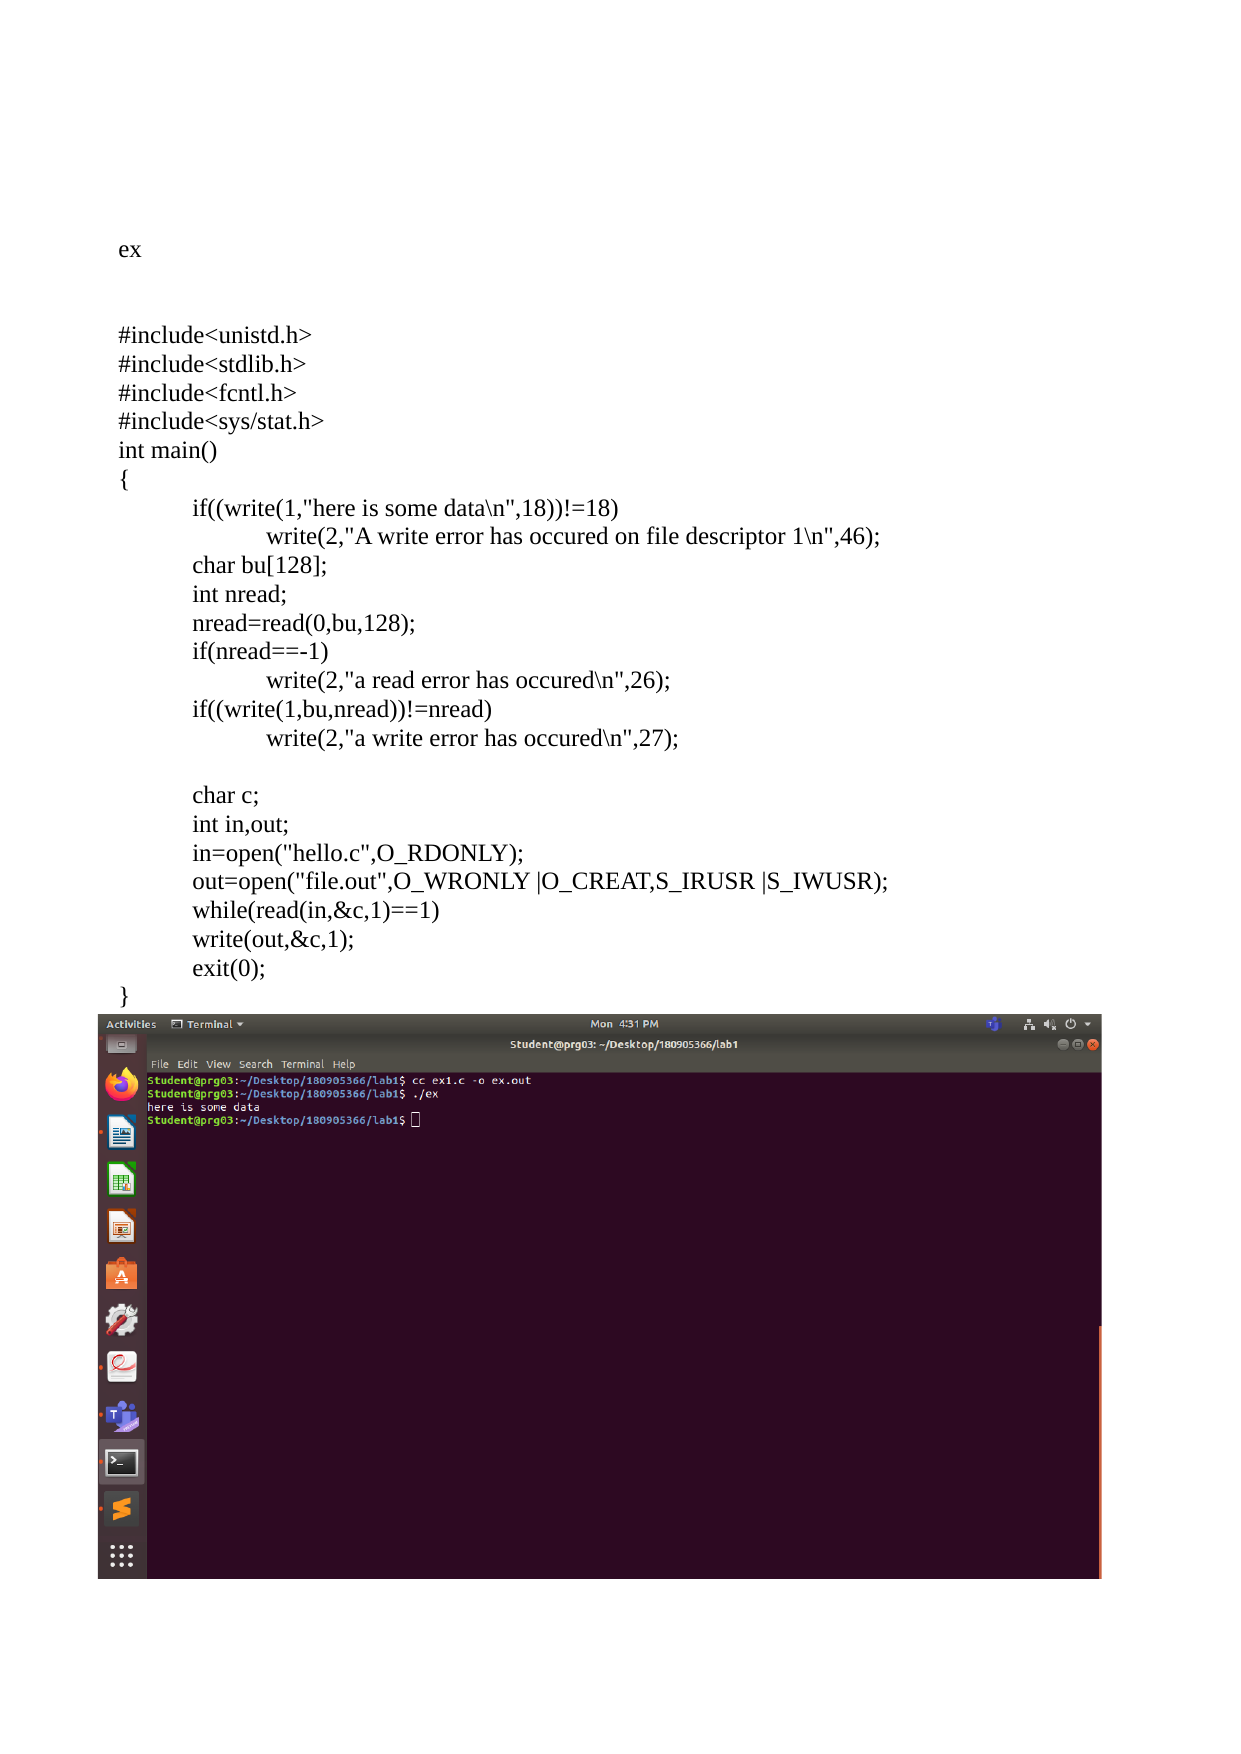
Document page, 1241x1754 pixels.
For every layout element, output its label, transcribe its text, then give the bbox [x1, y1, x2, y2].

text #include<unistd.h> [118, 320, 1122, 349]
text #include<fcntl.h> [118, 378, 1122, 406]
text out=open("file.out",O_WRONLY |O_CREAT,S_IRUSR |S_IWUSR); [118, 866, 1122, 895]
text #include<stdlib.h> [118, 349, 1122, 378]
text int main() [118, 435, 1122, 464]
text write(2,"a write error has occured\n",27); [118, 723, 1122, 751]
text ex [118, 234, 1122, 263]
text if(nread==-1) [118, 636, 1122, 665]
text write(2,"A write error has occured on file descriptor 1\n",46); [118, 521, 1122, 550]
text char bu[128]; [118, 550, 1122, 579]
text nread=read(0,bu,128); [118, 608, 1122, 636]
text int in,out; [118, 809, 1122, 838]
text char c; [118, 780, 1122, 809]
text if((write(1,bu,nread))!=nread) [118, 694, 1122, 723]
text write(out,&c,1); [118, 924, 1122, 953]
text } [118, 981, 1122, 1010]
picture [97, 1014, 1102, 1579]
text while(read(in,&c,1)==1) [118, 895, 1122, 924]
text #include<sys/stat.h> [118, 406, 1122, 435]
text if((write(1,"here is some data\n",18))!=18) [118, 493, 1122, 521]
text in=open("hello.c",O_RDONLY); [118, 838, 1122, 866]
text { [118, 464, 1122, 493]
text exit(0); [118, 953, 1122, 981]
text int nread; [118, 579, 1122, 608]
text write(2,"a read error has occured\n",26); [118, 665, 1122, 694]
